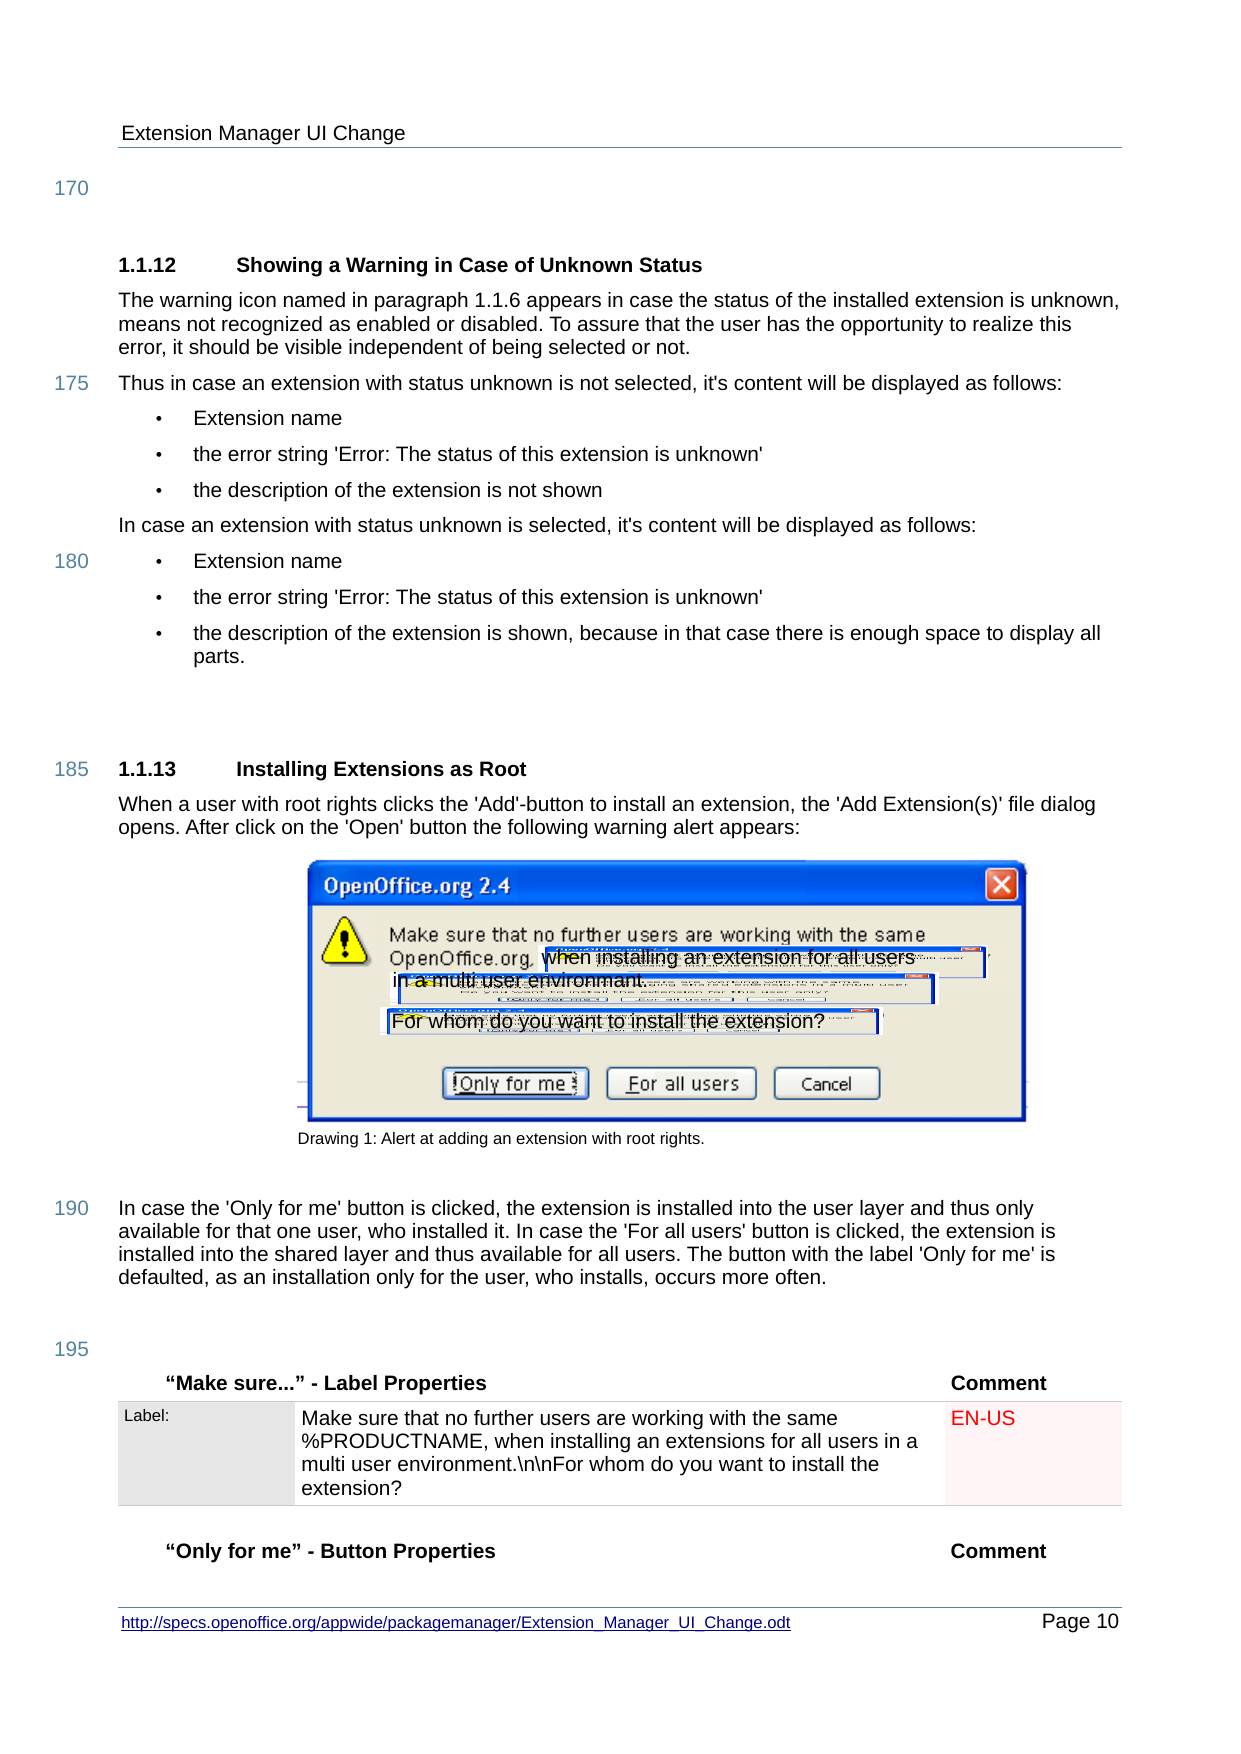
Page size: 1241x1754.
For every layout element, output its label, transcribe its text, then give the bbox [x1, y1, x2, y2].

list the error string 'Error: The status of this extension is unknown' [156, 442, 1122, 466]
list the description of the extension is not shown [156, 478, 1122, 501]
list Extension name [156, 407, 1122, 430]
text Thus in case an extension with status unknown is not selected, it's content will be displayed as follows: [118, 371, 1122, 394]
subtitle Showing a Warning in Case of Unknown Status [118, 254, 1122, 277]
text Drawing 1: Alert at adding an extension with root rights. [297, 1130, 1030, 1148]
text The warning icon named in paragraph 1.1.6 appears in case the status of the installed extension is unknown, means not recognized as enabled or disabled. To assure that the user has the opportunity to realize this error, it should be visible independent of being selected or not. [118, 289, 1122, 358]
table_header “Make sure...” - Label Properties [118, 1365, 945, 1401]
subtitle Installing Extensions as Root [118, 757, 1122, 780]
table_cell Make sure that no further users are working with the same %PRODUCTNAME, when installing an extensions for all users in a multi user environment.\n\nFor whom do you want to install the extension? [295, 1402, 945, 1505]
list Extension name [156, 550, 1122, 573]
text In case the 'Only for me' button is clicked, the extension is installed into the user layer and thus only available for that one user, who installed it. In case the 'For all users' button is clicked, the extension is installed into the shared layer and thus available for all users. The button with the label 'Only for me' is defaulted, as an installation only for the user, who installs, occurs more often. [118, 1196, 1122, 1289]
table_header Comment [945, 1365, 1122, 1401]
table_header Comment [945, 1533, 1122, 1569]
list the description of the extension is shown, because in that case there is enough space to display all parts. [156, 621, 1122, 668]
text When a user with root rights clicks the 'Add'-button to install an extension, the 'Add Extension(s)' file dialog opens. After click on the 'Open' button the following warning alert appears: [118, 792, 1122, 839]
table_header “Only for me” - Button Properties [118, 1533, 945, 1569]
list the error string 'Error: The status of this extension is unknown' [156, 585, 1122, 609]
picture [297, 851, 1031, 1130]
table_cell EN-US [945, 1402, 1122, 1505]
table_cell Label: [118, 1402, 295, 1505]
text In case an extension with status unknown is selected, it's content will be displayed as follows: [118, 514, 1122, 537]
